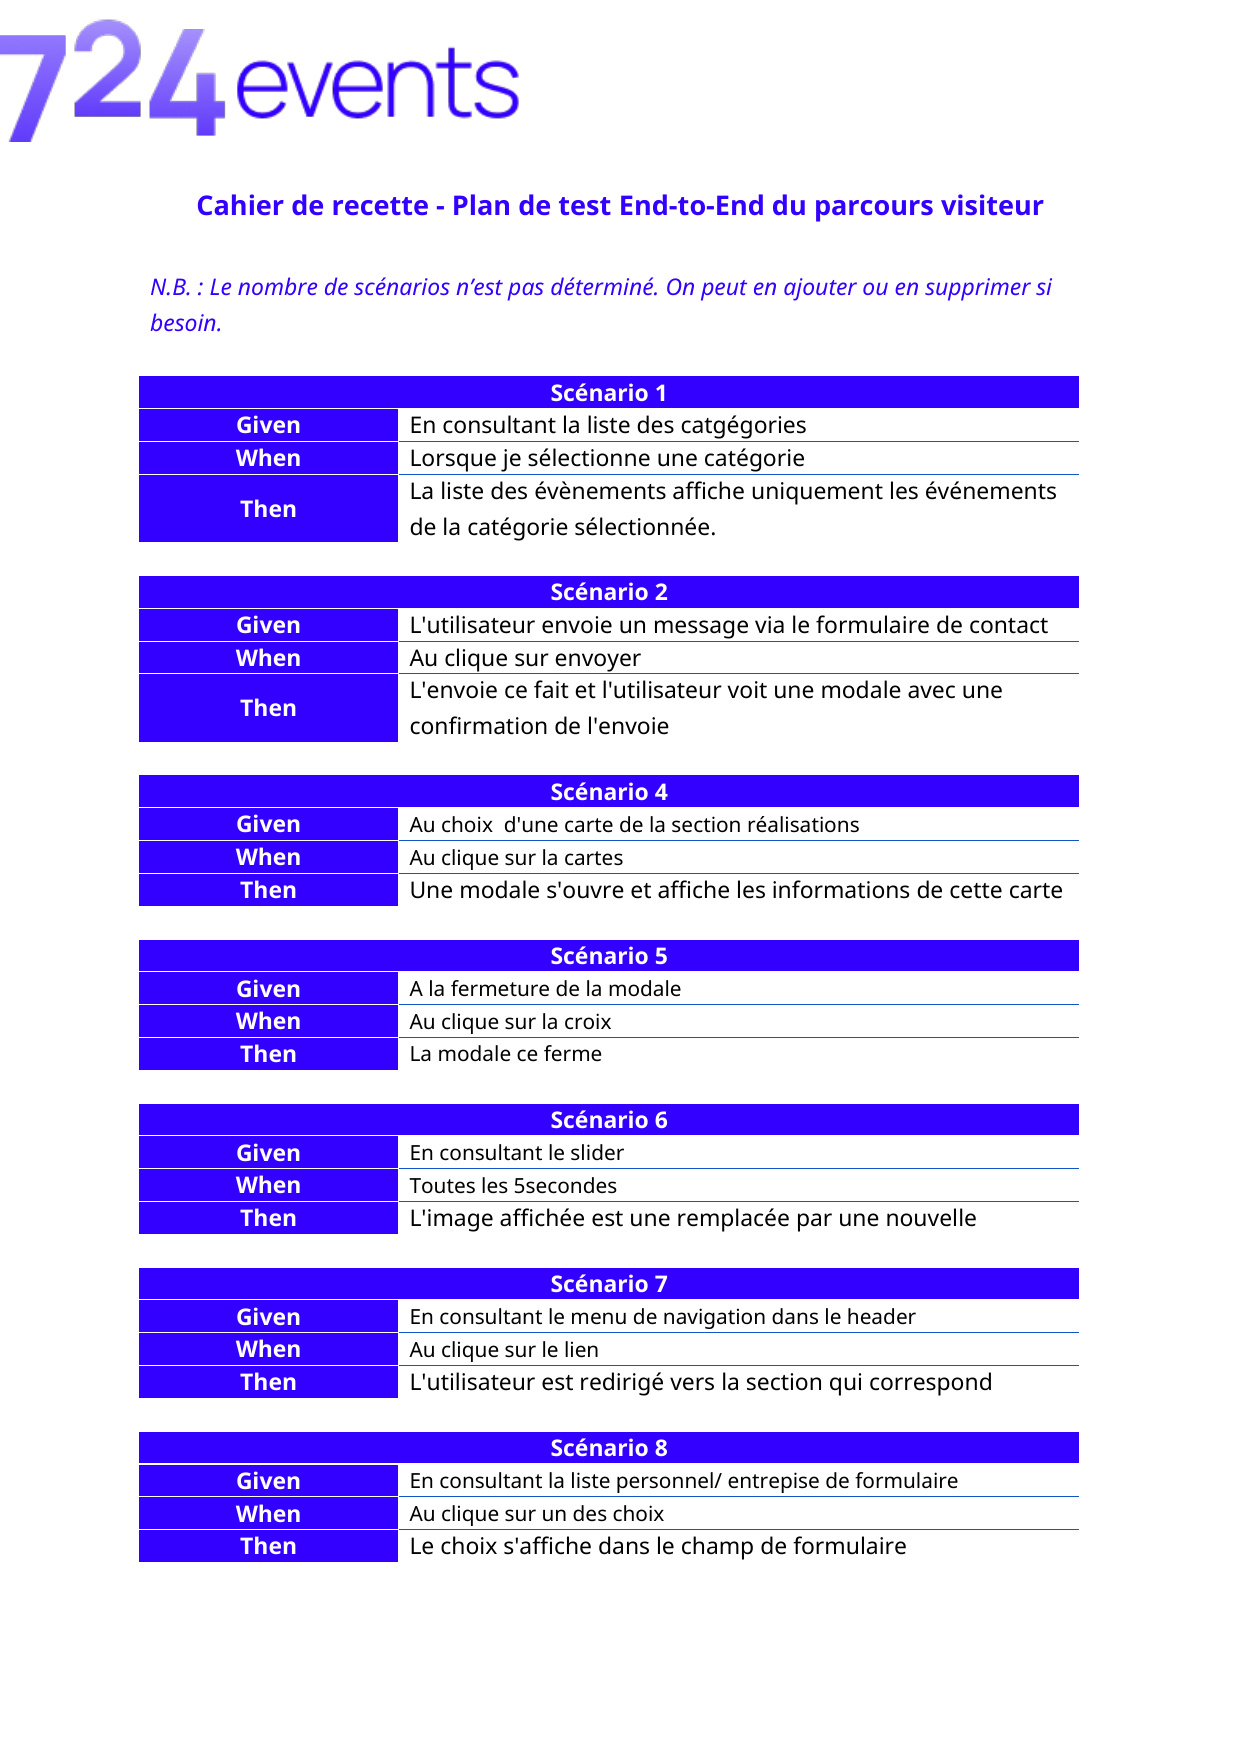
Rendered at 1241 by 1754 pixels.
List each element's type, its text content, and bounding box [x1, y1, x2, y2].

table_cell When [139, 1005, 398, 1037]
table_cell Scénario 2 [139, 576, 1079, 608]
table_cell Scénario 8 [139, 1432, 1079, 1463]
table_cell [399, 743, 1079, 774]
table_cell [399, 1235, 1079, 1267]
table_cell La modale ce ferme [399, 1038, 1079, 1070]
table_cell A la fermeture de la modale [399, 972, 1079, 1004]
table_cell Given [139, 1136, 398, 1168]
table_cell [399, 543, 1079, 575]
table_cell Au clique sur le lien [399, 1333, 1079, 1365]
table_header [139, 344, 398, 375]
text Cahier de recette - Plan de test End-to-End du parcours visiteur [150, 186, 1090, 223]
table_cell [139, 1563, 398, 1595]
table_cell L'utilisateur est redirigé vers la section qui correspond [399, 1366, 1079, 1398]
table_cell Toutes les 5secondes [399, 1169, 1079, 1201]
table_cell Scénario 7 [139, 1268, 1079, 1299]
table_cell Au choix d'une carte de la section réalisations [399, 808, 1079, 840]
table_cell When [139, 1497, 398, 1529]
table_cell When [139, 1333, 398, 1365]
table_cell En consultant la liste personnel/ entrepise de formulaire [399, 1465, 1079, 1496]
table_cell Then [139, 674, 398, 742]
table_cell En consultant le slider [399, 1136, 1079, 1168]
table_cell Au clique sur un des choix [399, 1497, 1079, 1529]
table_cell Given [139, 1300, 398, 1332]
table_cell Au clique sur la croix [399, 1005, 1079, 1037]
table_cell Le choix s'affiche dans le champ de formulaire [399, 1530, 1079, 1562]
table_cell [399, 1071, 1079, 1102]
table_cell Then [139, 874, 398, 906]
table_cell La liste des évènements affiche uniquement les événements de la catégorie sélectionnée. [399, 475, 1079, 542]
table_cell Au clique sur envoyer [399, 642, 1079, 673]
table_cell Then [139, 1038, 398, 1070]
text N.B. : Le nombre de scénarios n’est pas déterminé. On peut en ajouter ou en supprimer si besoin. [150, 271, 1090, 338]
picture [0, 0, 519, 142]
table_cell [399, 907, 1079, 938]
table_cell En consultant le menu de navigation dans le header [399, 1300, 1079, 1332]
table_cell Given [139, 972, 398, 1004]
table_cell When [139, 642, 398, 673]
table_cell [139, 1235, 398, 1267]
table_cell [139, 743, 398, 774]
table_cell Given [139, 409, 398, 441]
table_cell Scénario 1 [139, 376, 1079, 408]
table_cell En consultant la liste des catgégories [399, 409, 1079, 441]
table_cell Then [139, 475, 398, 542]
table_cell Given [139, 609, 398, 641]
table_cell Scénario 6 [139, 1104, 1079, 1135]
table_cell [399, 1563, 1079, 1595]
table_cell Given [139, 1465, 398, 1496]
table_cell [139, 1399, 398, 1431]
table_cell When [139, 1169, 398, 1201]
table_cell [139, 543, 398, 575]
table_header [399, 344, 1079, 375]
table_cell Then [139, 1202, 398, 1234]
table_cell When [139, 841, 398, 873]
table_cell [399, 1399, 1079, 1431]
table_cell Then [139, 1530, 398, 1562]
table_cell Then [139, 1366, 398, 1398]
table_cell Lorsque je sélectionne une catégorie [399, 442, 1079, 474]
table_cell L'envoie ce fait et l'utilisateur voit une modale avec une confirmation de l'envoie [399, 674, 1079, 742]
table_cell Given [139, 808, 398, 840]
table_cell [139, 907, 398, 938]
table_cell [139, 1071, 398, 1102]
table_cell L'image affichée est une remplacée par une nouvelle [399, 1202, 1079, 1234]
table_cell When [139, 442, 398, 474]
table_cell Une modale s'ouvre et affiche les informations de cette carte [399, 874, 1079, 906]
table_cell L'utilisateur envoie un message via le formulaire de contact [399, 609, 1079, 641]
table_cell Scénario 5 [139, 940, 1079, 971]
table_cell Scénario 4 [139, 775, 1079, 807]
table_cell Au clique sur la cartes [399, 841, 1079, 873]
